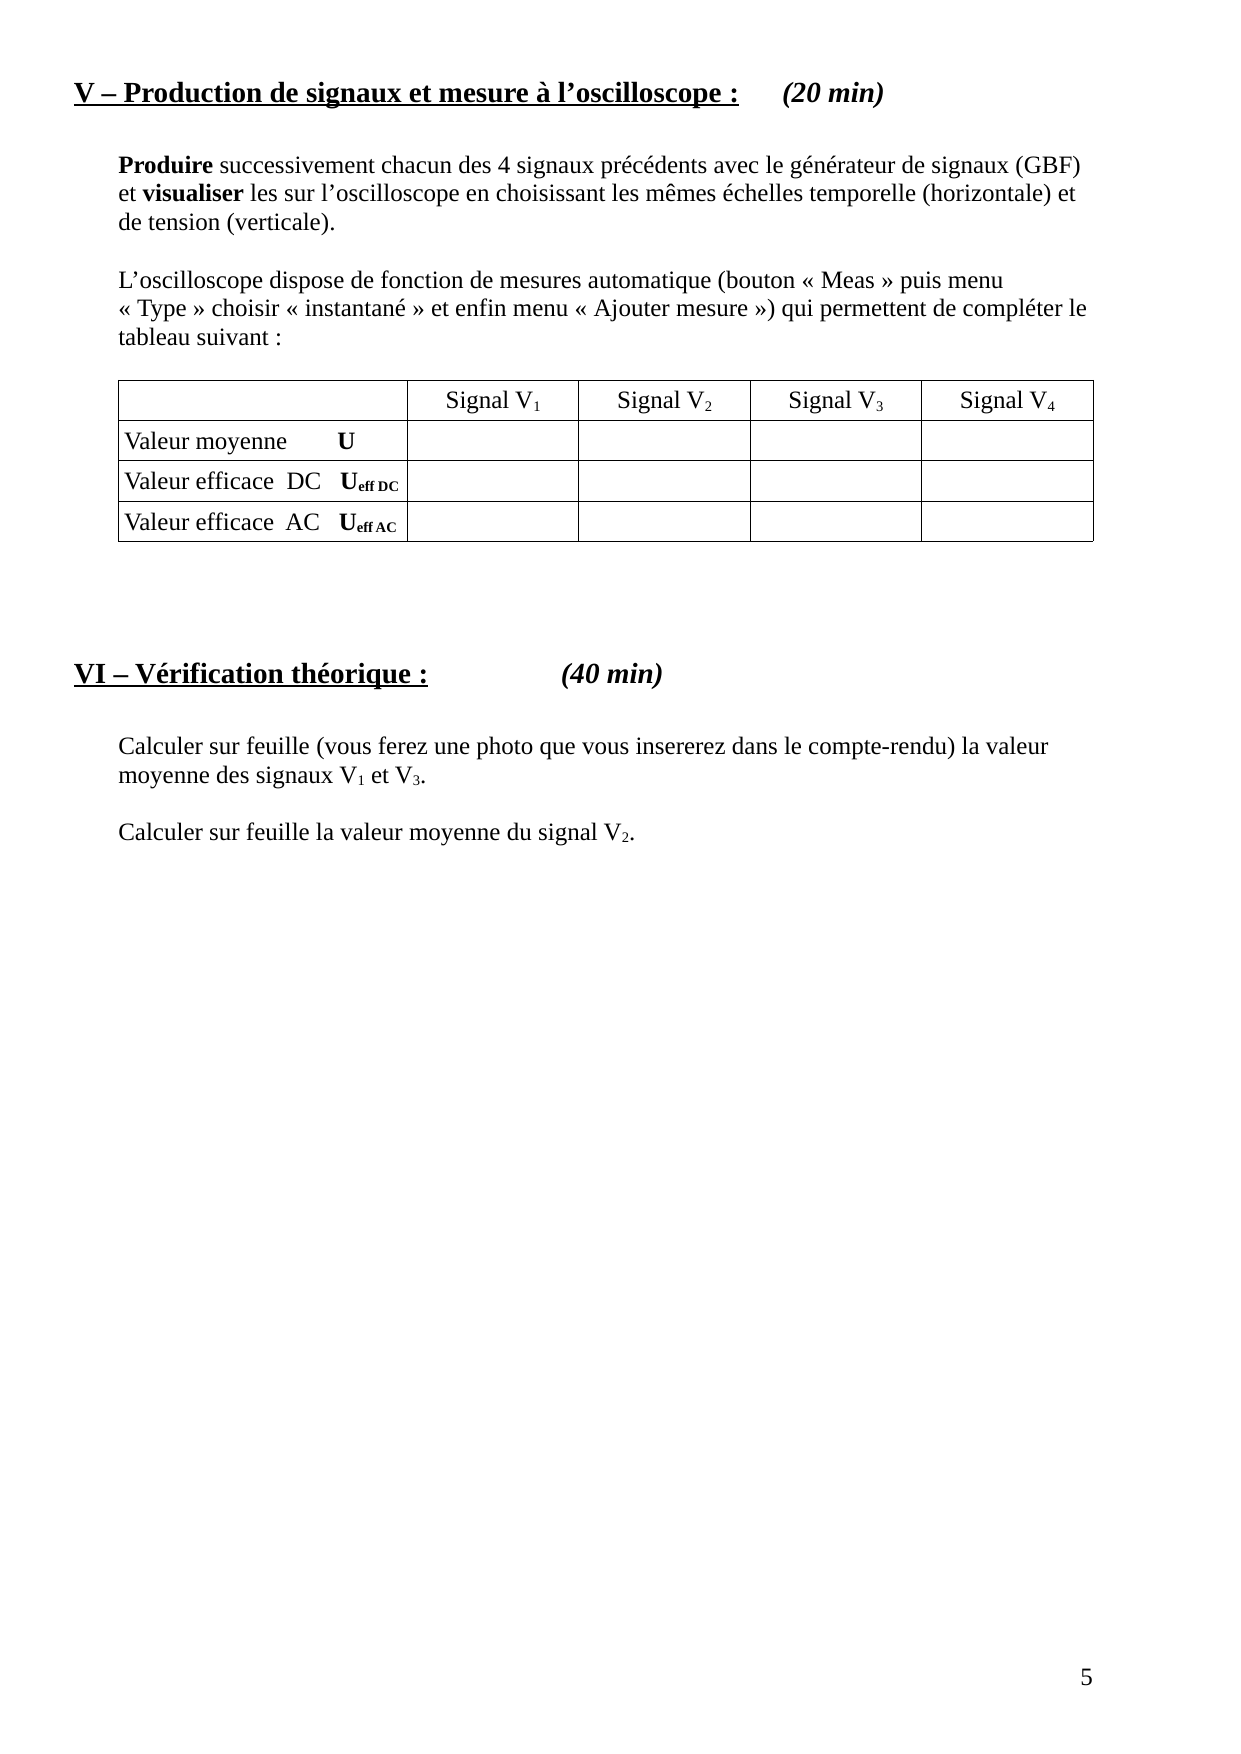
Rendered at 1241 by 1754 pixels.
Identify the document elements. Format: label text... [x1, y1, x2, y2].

table_header Signal V2 [579, 381, 750, 420]
text Calculer sur feuille (vous ferez une photo que vous insererez dans le compte-rendu) la valeur moyenne des signaux V1 et V3. [118, 731, 1092, 788]
text V – Production de signaux et mesure à l’oscilloscope : (20 min) [74, 75, 1092, 108]
table_header Signal V1 [408, 381, 578, 420]
table_cell [751, 421, 921, 460]
text VI – Vérification théorique : (40 min) [74, 656, 1092, 690]
table_cell [408, 461, 578, 501]
text Calculer sur feuille la valeur moyenne du signal V2. [118, 817, 1092, 846]
table_header Signal V4 [922, 381, 1093, 420]
table_cell [922, 421, 1093, 460]
table_cell [408, 421, 578, 460]
text L’oscilloscope dispose de fonction de mesures automatique (bouton « Meas » puis menu « Type » choisir « instantané » et enfin menu « Ajouter mesure ») qui permettent de compléter le tableau suivant : [118, 265, 1092, 351]
table_cell Valeur moyenne U [119, 421, 407, 460]
table_cell [922, 502, 1093, 541]
table_cell [579, 502, 750, 541]
table_cell [751, 502, 921, 541]
table_header Signal V3 [751, 381, 921, 420]
table_cell [579, 421, 750, 460]
text Produire successivement chacun des 4 signaux précédents avec le générateur de signaux (GBF) et visualiser les sur l’oscilloscope en choisissant les mêmes échelles temporelle (horizontale) et de tension (verticale). [118, 150, 1092, 265]
table_cell [579, 461, 750, 501]
table_cell [922, 461, 1093, 501]
table_cell [408, 502, 578, 541]
table_header [119, 381, 407, 420]
table_cell Valeur efficace DC Ueff DC [119, 461, 407, 501]
table_cell Valeur efficace AC Ueff AC [119, 502, 407, 541]
table_cell [751, 461, 921, 501]
